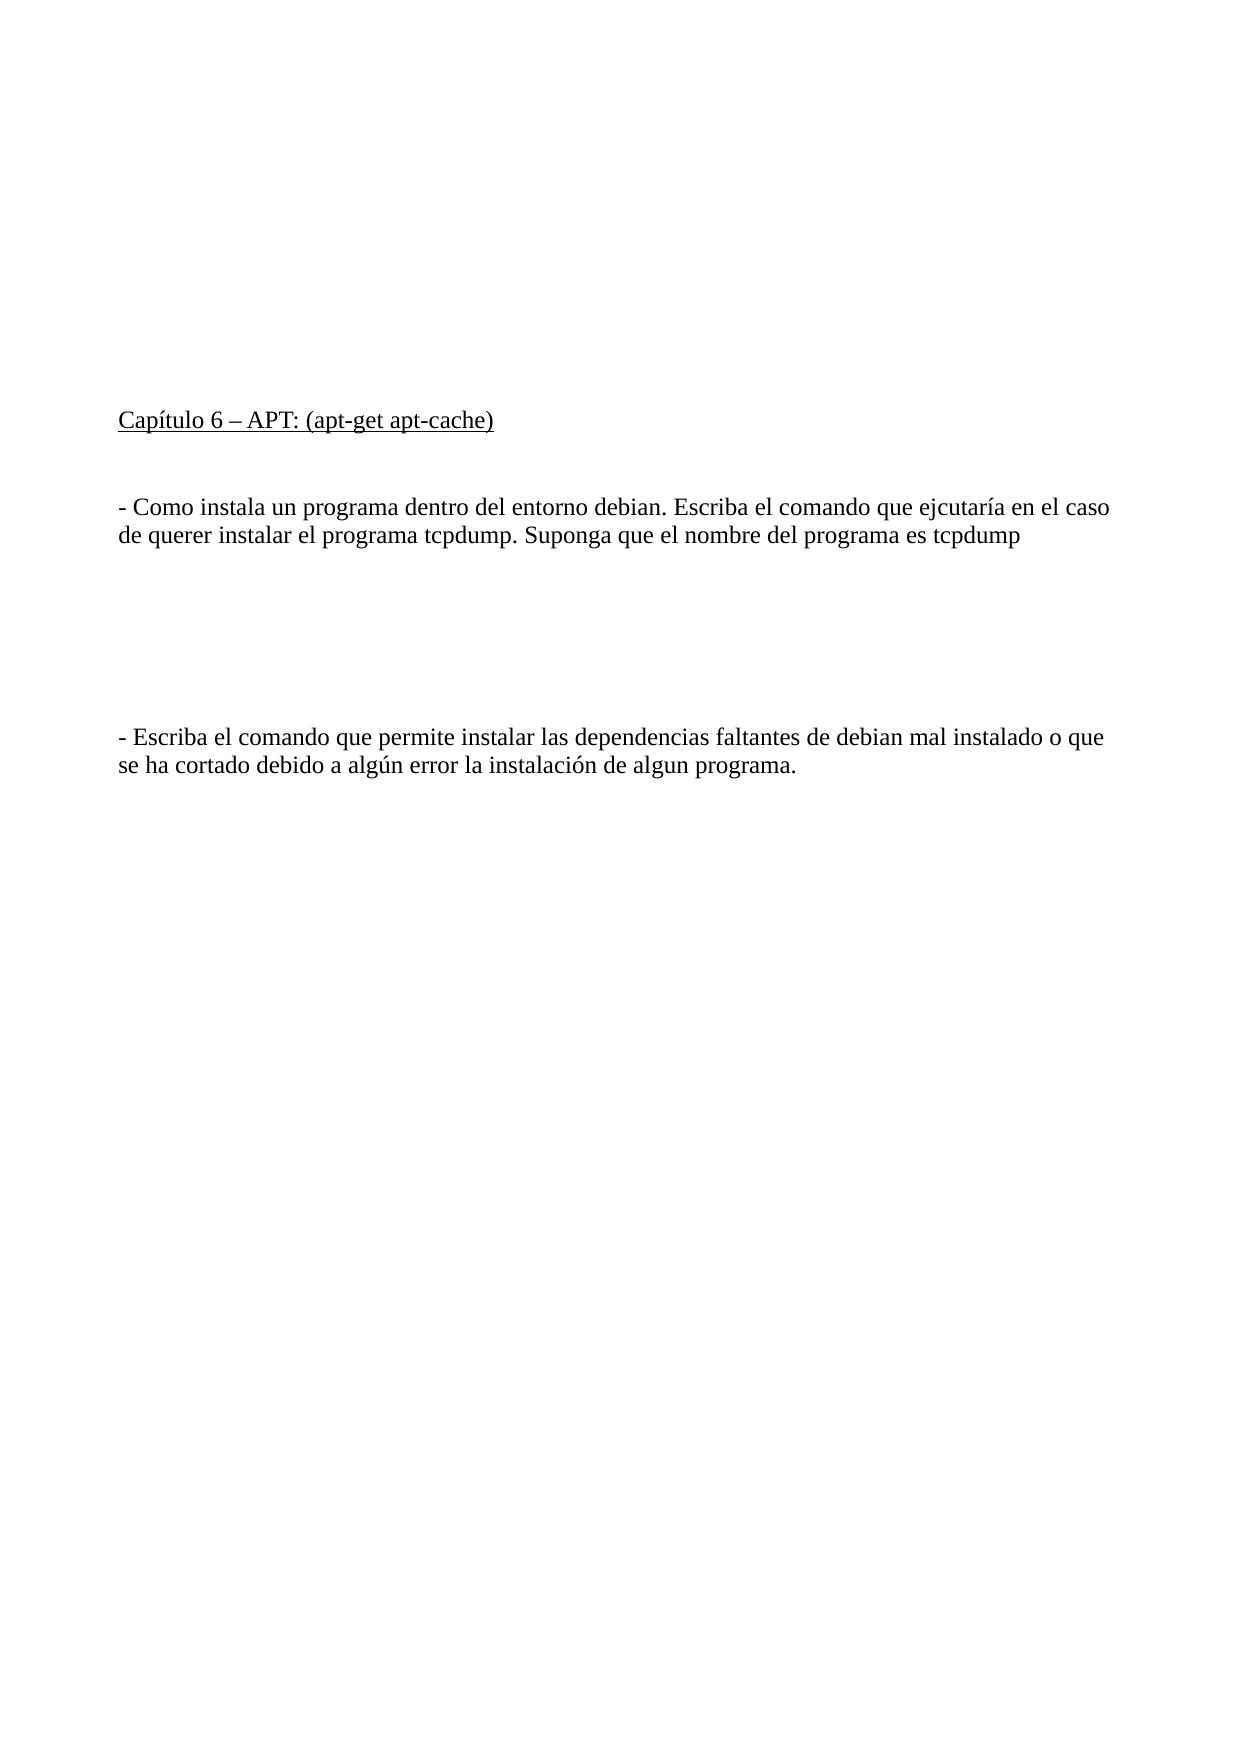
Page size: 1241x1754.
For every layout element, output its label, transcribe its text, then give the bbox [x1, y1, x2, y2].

text - Escriba el comando que permite instalar las dependencias faltantes de debian mal instalado o que se ha cortado debido a algún error la instalación de algun programa. [118, 722, 1122, 779]
text Capítulo 6 – APT: (apt-get apt-cache) [118, 406, 1122, 434]
text - Como instala un programa dentro del entorno debian. Escriba el comando que ejcutaría en el caso de querer instalar el programa tcpdump. Suponga que el nombre del programa es tcpdump [118, 492, 1122, 549]
